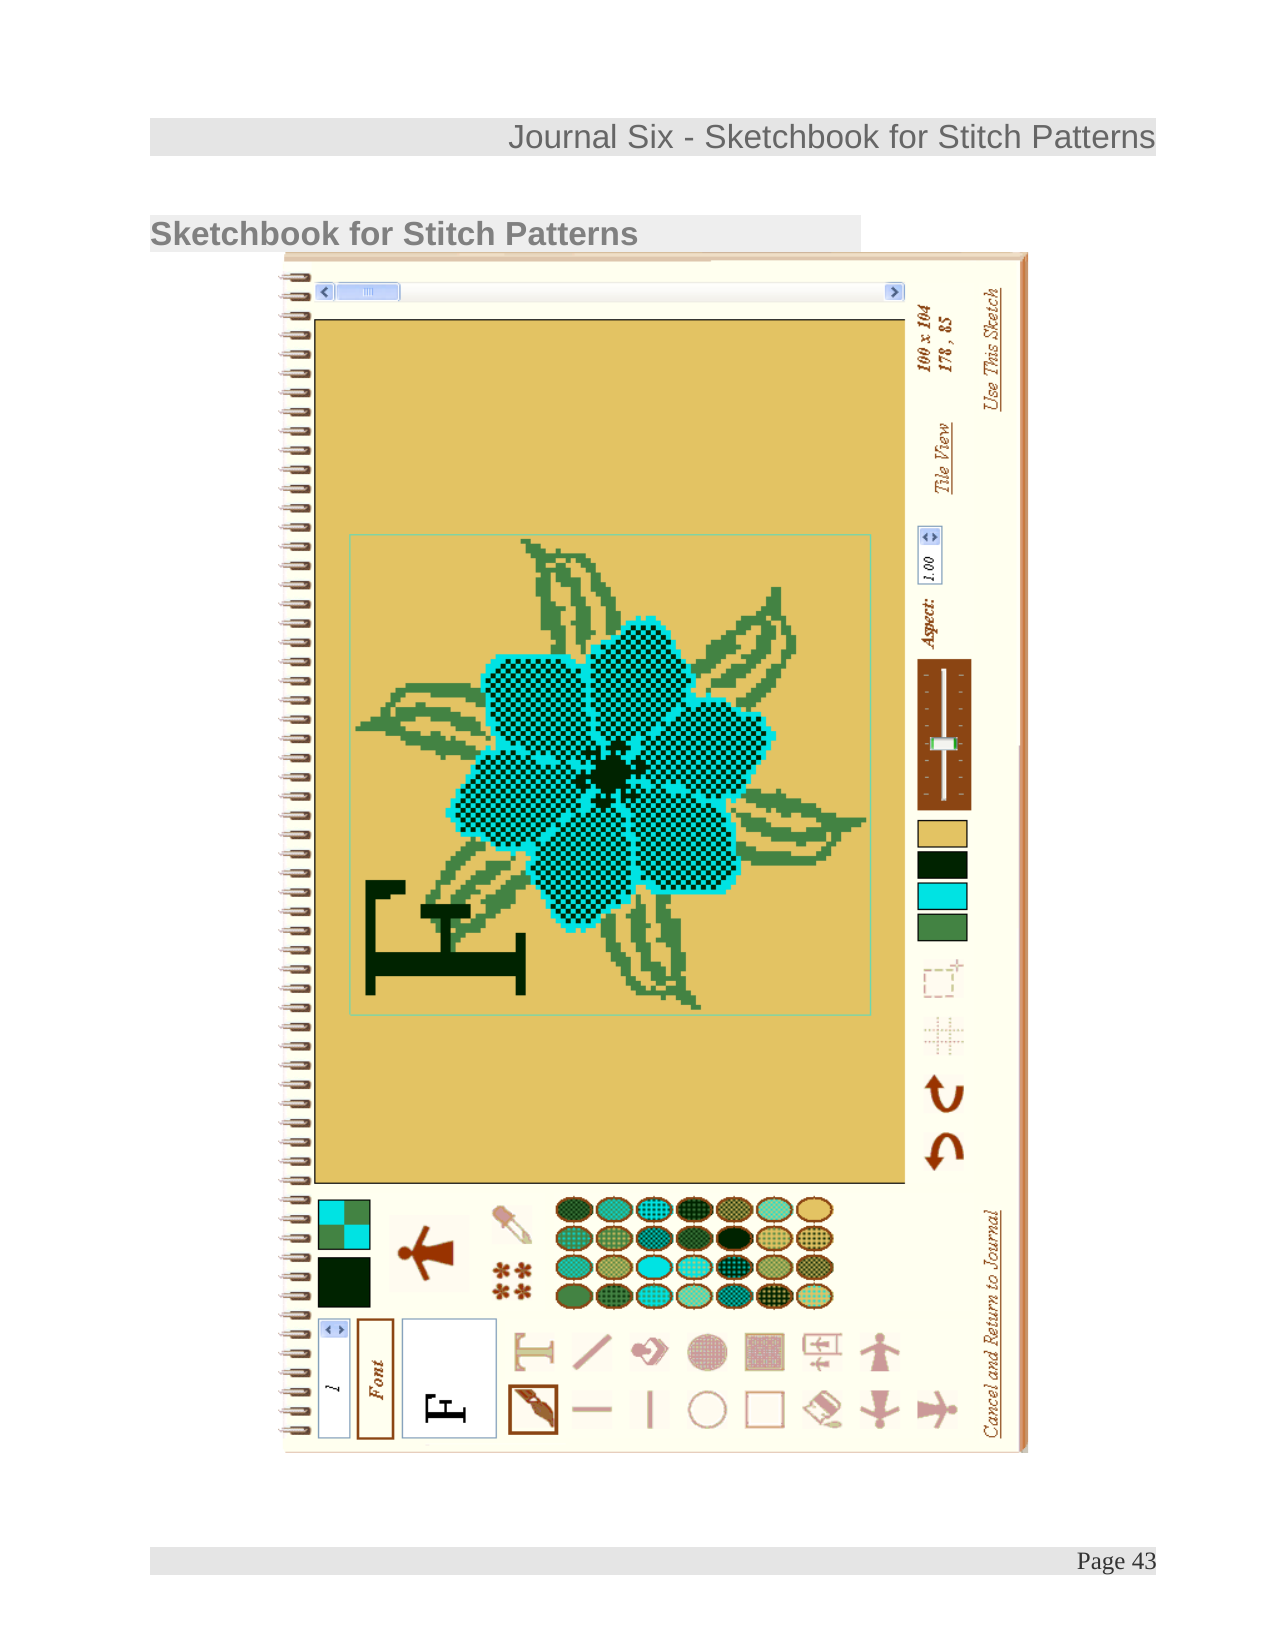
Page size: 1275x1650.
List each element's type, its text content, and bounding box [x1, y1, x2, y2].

subtitle Sketchbook for Stitch Patterns [150, 215, 861, 252]
